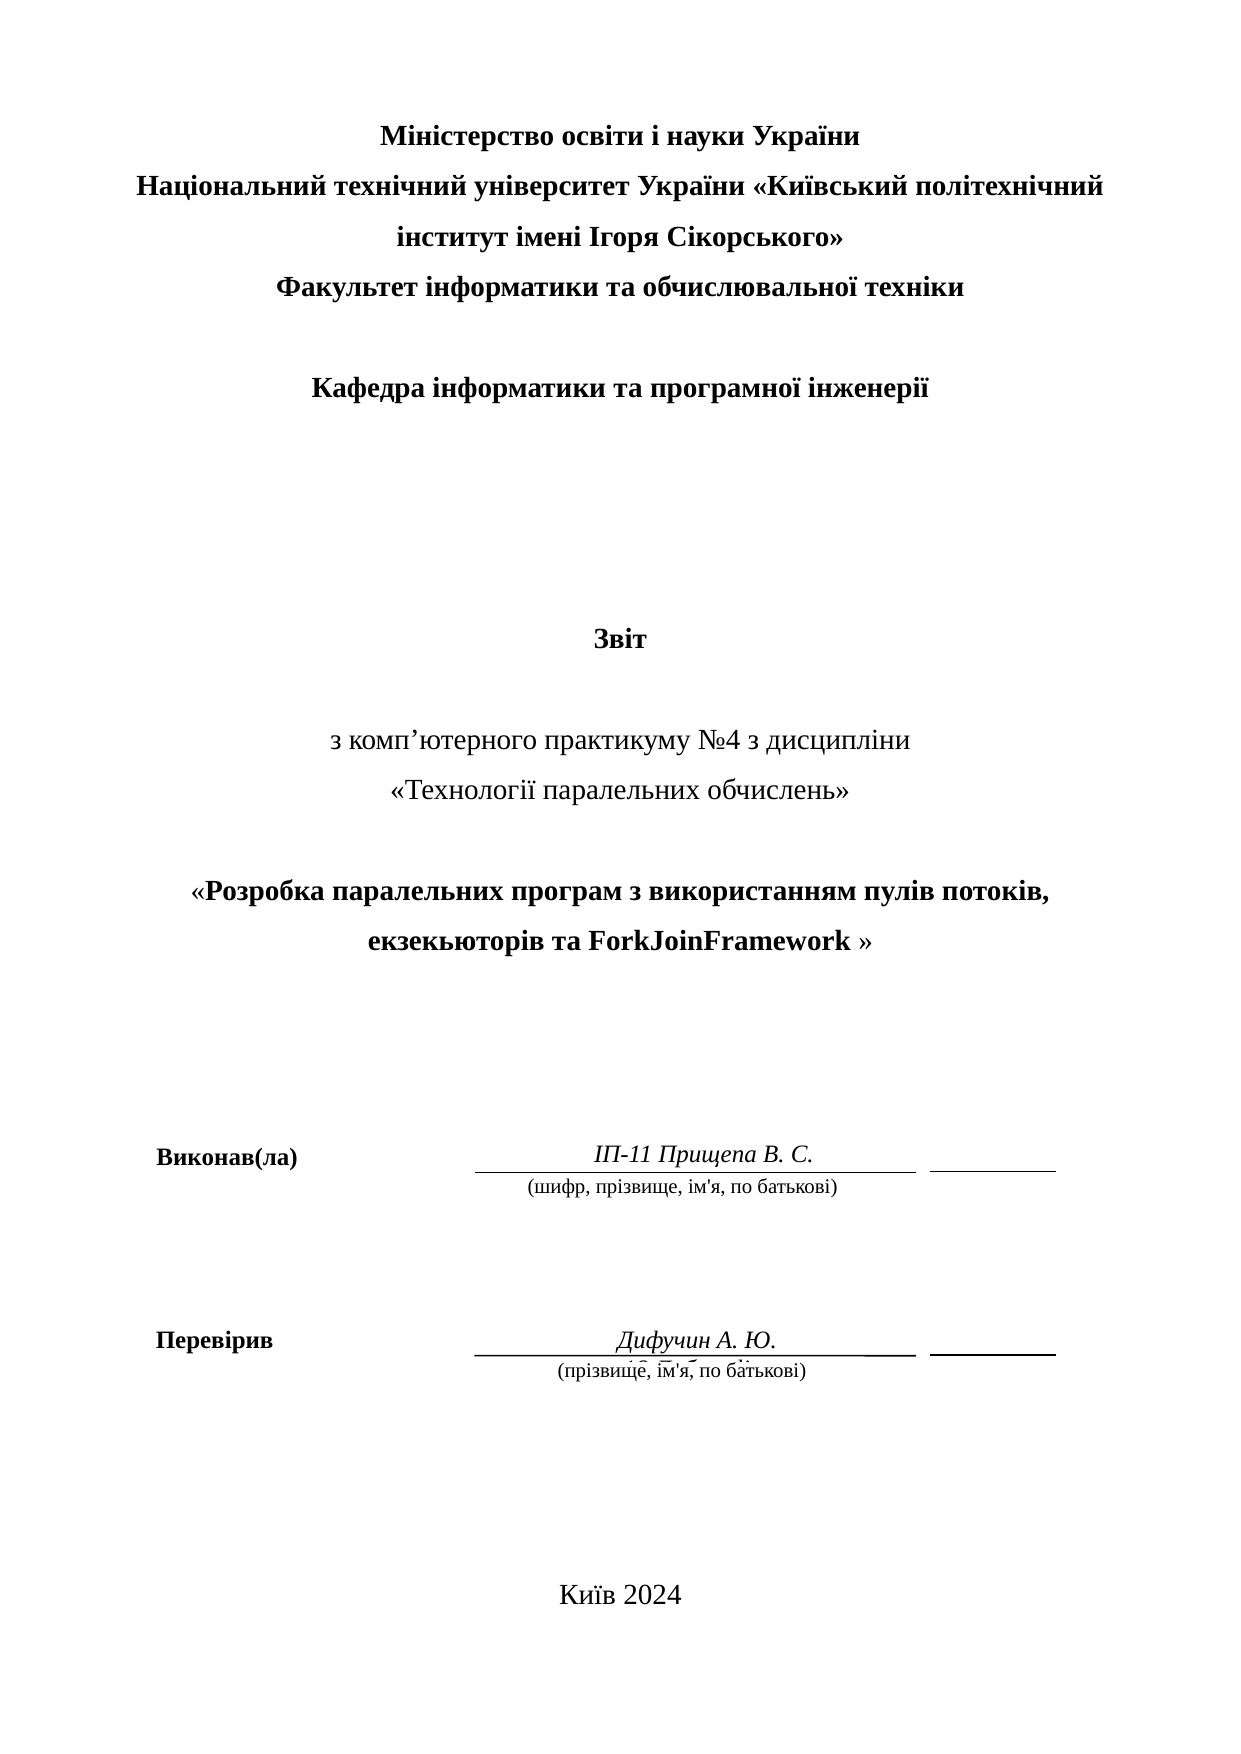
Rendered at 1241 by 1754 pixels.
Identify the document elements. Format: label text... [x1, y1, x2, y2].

text (шифр, прізвище, ім'я, по батькові) [494, 1174, 871, 1198]
text Перевірив [156, 1325, 456, 1354]
text «Технології паралельних обчислень» [118, 772, 1122, 806]
text Кафедра інформатики та програмної інженерії [118, 370, 1122, 403]
text «Розробка паралельних програм з використанням пулів потоків, екзекьюторів та ForkJoinFramework » [118, 873, 1122, 957]
text -18 Лаб on-line. [479, 1354, 915, 1361]
text Київ 2024 [118, 1577, 1122, 1611]
text Звіт [118, 621, 1122, 655]
text Дифучин А. Ю. [479, 1325, 915, 1354]
text (прізвище, ім'я, по батькові) [493, 1357, 870, 1382]
text Національний технічний університет України «Київський політехнічний інститут імені Ігоря Сікорського» [118, 168, 1122, 252]
text з комп’ютерного практикуму №4 з дисципліни [118, 722, 1122, 755]
text Виконав(ла) [156, 1142, 456, 1170]
text ІП-11 Прищепа В. С. [385, 1139, 1022, 1168]
text Міністерство освіти і науки України [118, 118, 1122, 152]
text Факультет інформатики та обчислювальної техніки [118, 269, 1122, 303]
